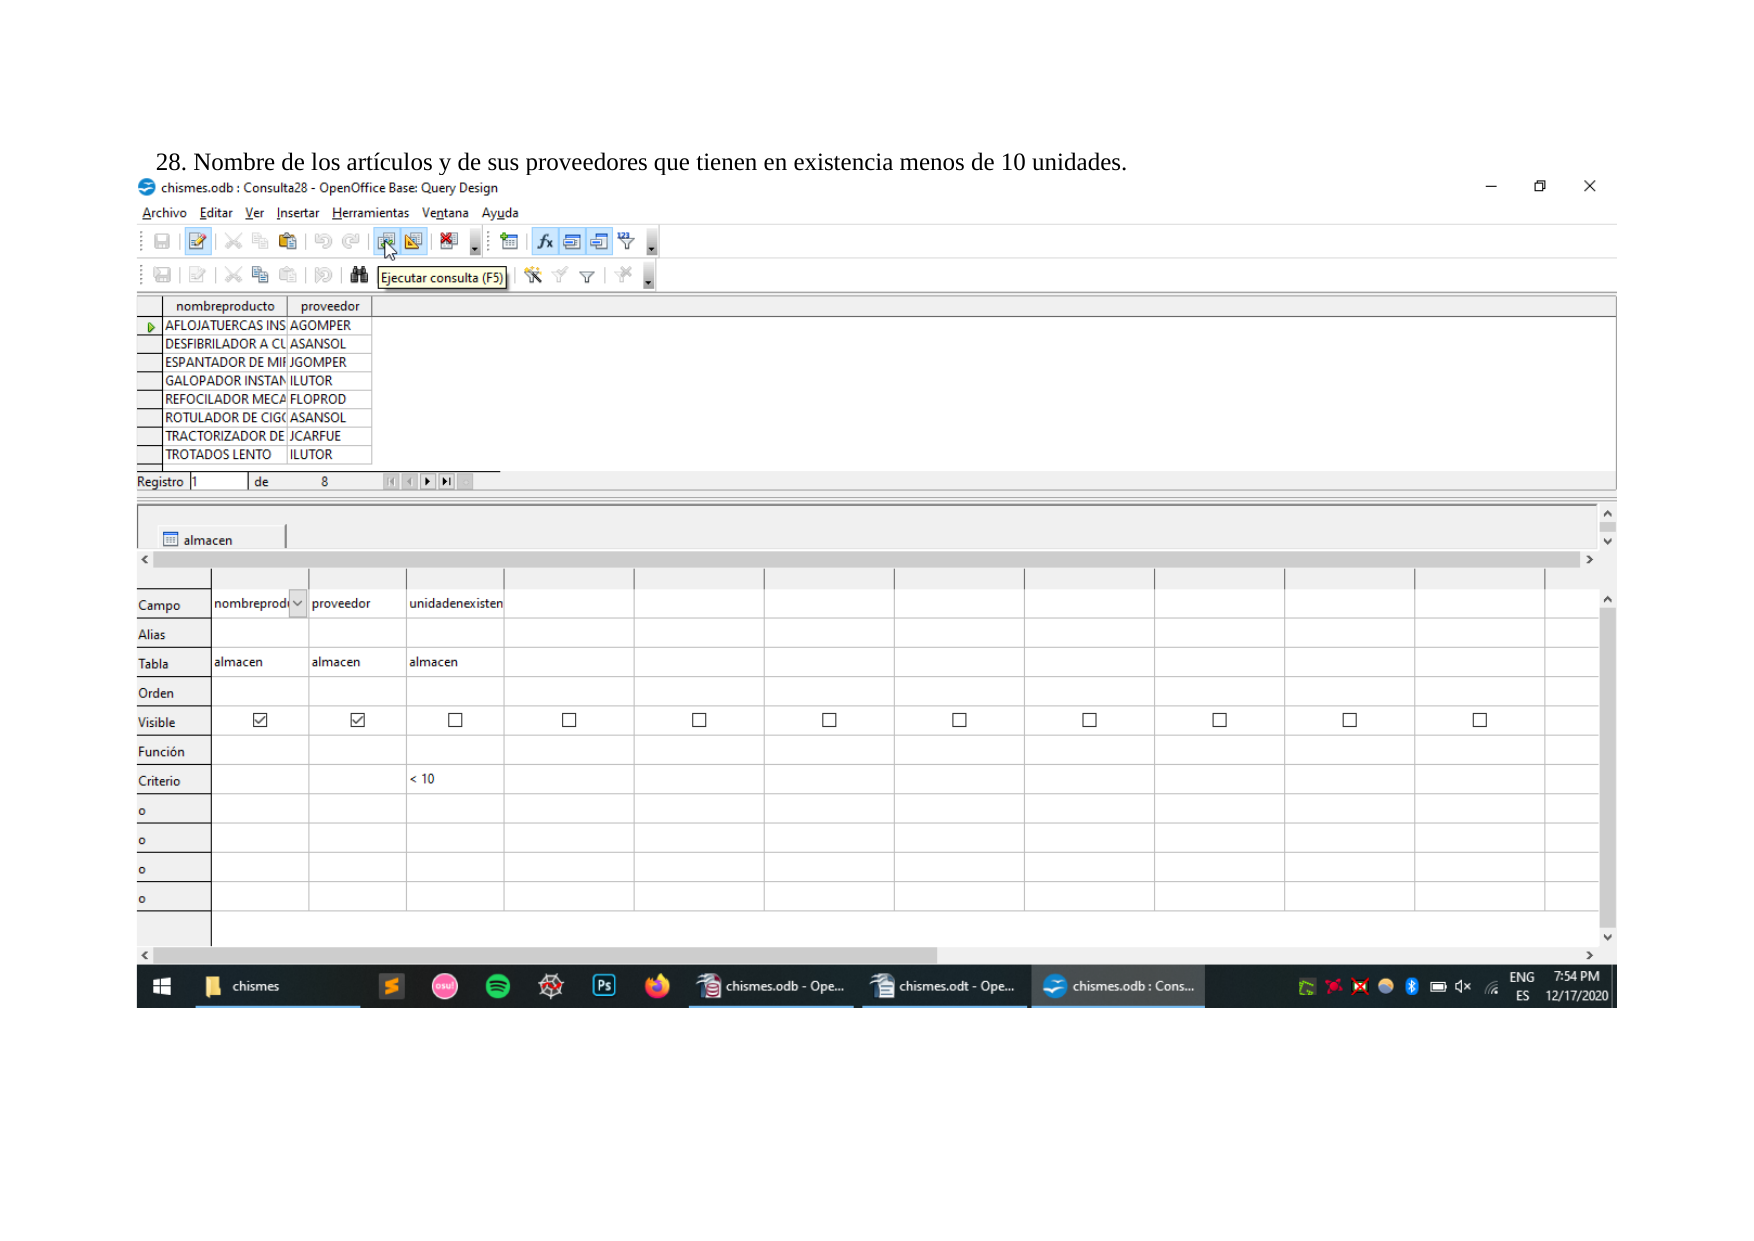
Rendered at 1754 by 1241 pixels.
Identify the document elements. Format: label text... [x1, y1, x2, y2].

picture [136, 175, 1617, 1008]
list Nombre de los artículos y de sus proveedores que tienen en existencia menos de 10 unidades. [156, 147, 1636, 176]
